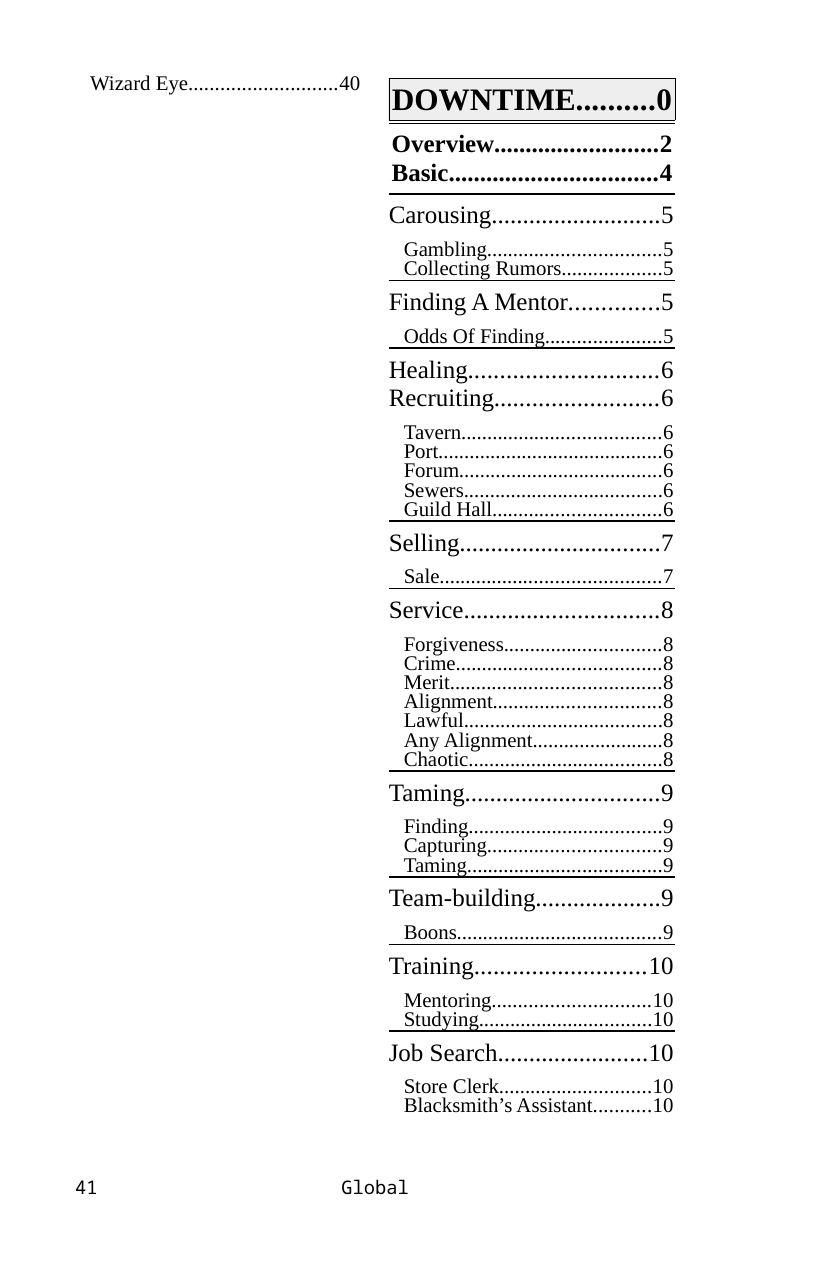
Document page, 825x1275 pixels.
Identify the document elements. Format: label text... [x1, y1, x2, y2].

text Port 6 [403, 443, 675, 463]
text training 10 [388, 945, 675, 989]
text job search 10 [388, 1031, 675, 1075]
text Finding 9 [403, 818, 675, 838]
text Crime 8 [403, 655, 675, 674]
text Forgiveness 8 [403, 636, 675, 655]
text Lawful 8 [403, 713, 675, 732]
text Alignment 8 [403, 693, 675, 713]
text selling 7 [388, 521, 675, 565]
text Chaotic 8 [403, 751, 675, 770]
text Taming 9 [403, 857, 675, 876]
text recruiting 6 [388, 376, 675, 421]
text Store Clerk 10 [403, 1078, 675, 1098]
text finding a mentor 5 [388, 281, 675, 325]
text team-building 9 [388, 877, 675, 921]
text taming 9 [388, 771, 675, 815]
text Collecting Rumors 5 [403, 261, 675, 280]
text Overview 2 [388, 124, 675, 149]
text Forum 6 [403, 463, 675, 482]
text Mentoring 10 [403, 992, 675, 1011]
text Wizard Eye 40 [90, 75, 362, 94]
text Tavern 6 [403, 424, 675, 443]
text Capturing 9 [403, 838, 675, 857]
text Sale 7 [403, 568, 675, 588]
text Blacksmith’s Assistant 10 [403, 1098, 675, 1117]
text Merit 8 [403, 674, 675, 693]
text Sewers 6 [403, 482, 675, 501]
text carousing 5 [388, 194, 675, 238]
text healing 6 [388, 348, 675, 376]
text Downtime 0 [390, 79, 675, 120]
text Studying 10 [403, 1011, 675, 1030]
text Odds of finding 5 [403, 328, 675, 347]
text Gambling 5 [403, 241, 675, 261]
text Boons 9 [403, 924, 675, 943]
text Basic 4 [388, 149, 675, 187]
text service 8 [388, 589, 675, 633]
text Any Alignment 8 [403, 732, 675, 751]
text Guild hall 6 [403, 501, 675, 520]
